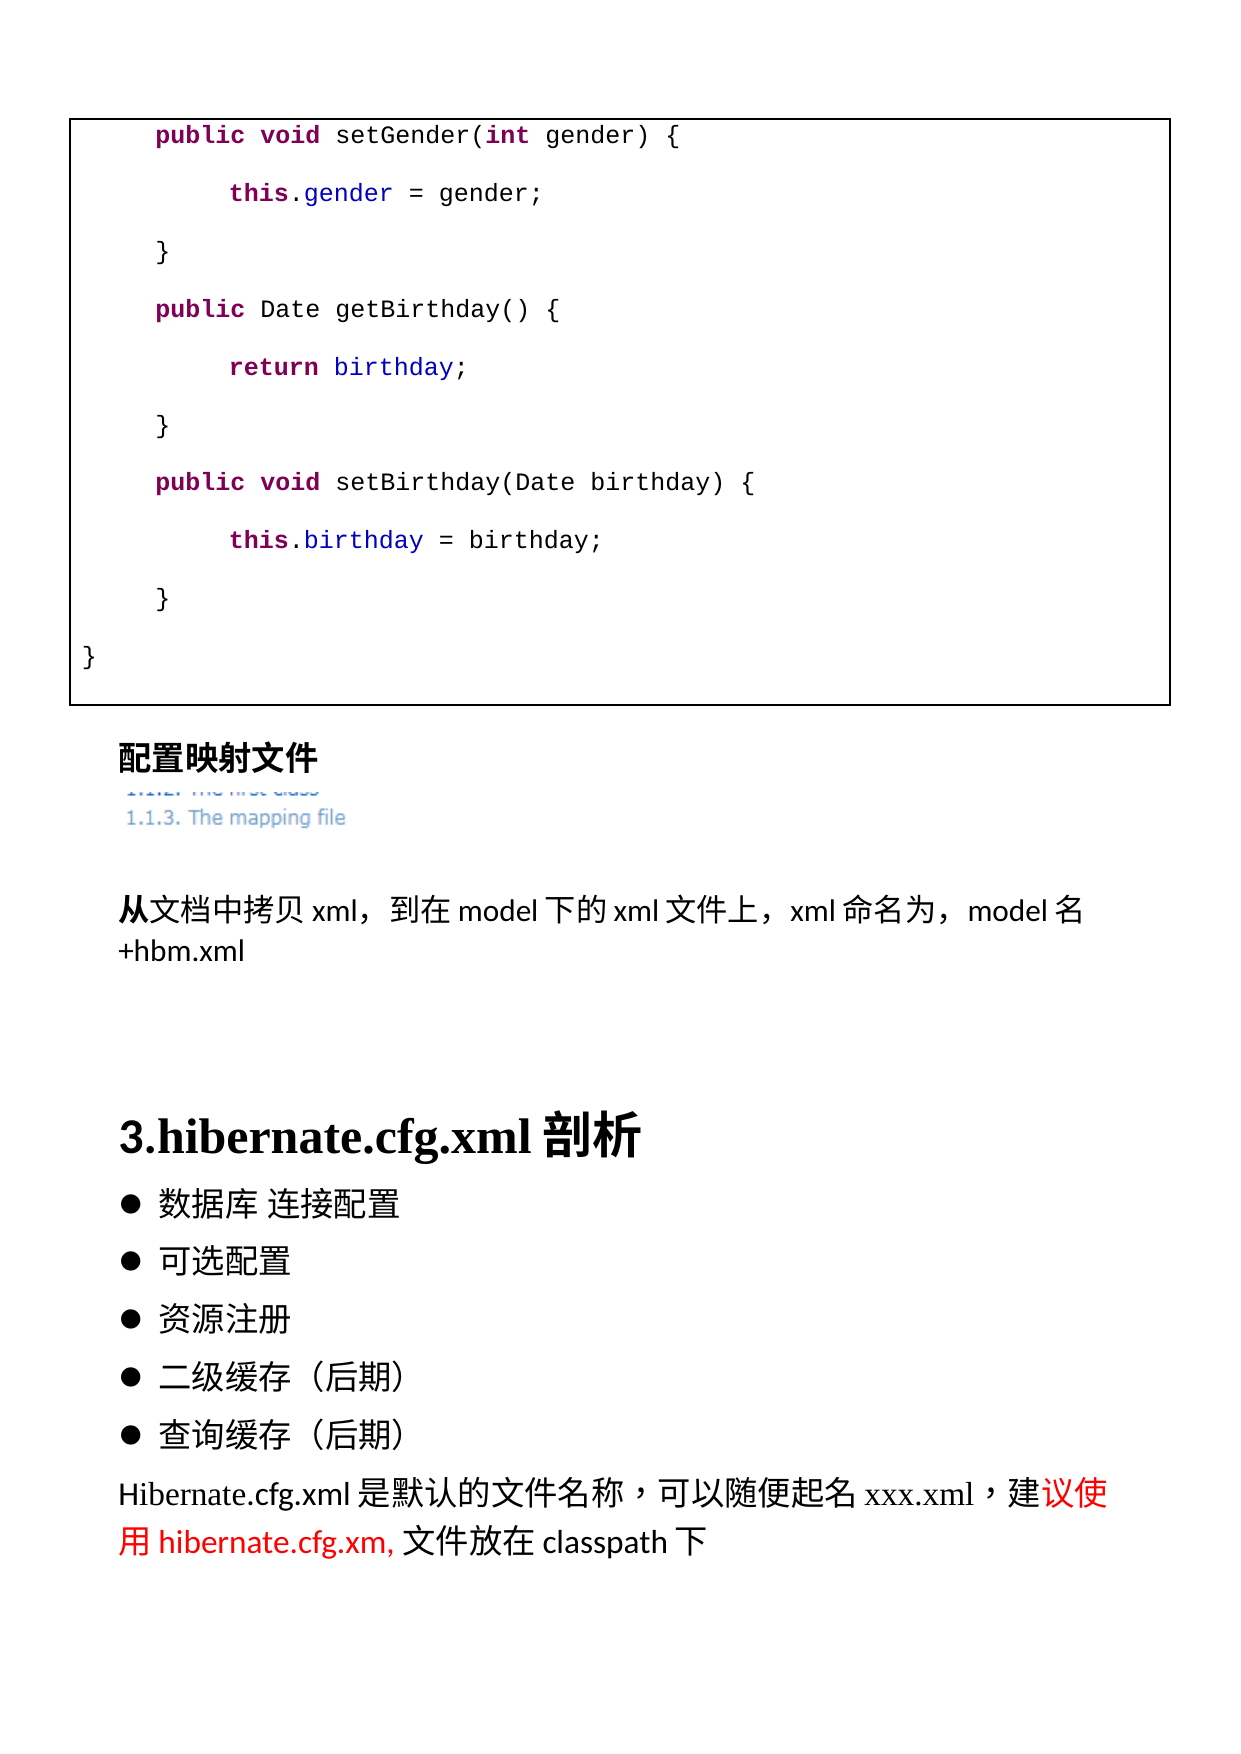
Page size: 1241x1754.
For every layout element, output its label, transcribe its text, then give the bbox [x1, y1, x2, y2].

text l可选配置 [118, 1238, 1122, 1284]
picture [109, 792, 528, 838]
subtitle 从文档中拷贝xml，到在model下的xml文件上，xml命名为，model名+hbm.xml [118, 885, 1122, 969]
subtitle 3.hibernate.cfg.xml剖析 [118, 1100, 1122, 1168]
subtitle 配置映射文件 [118, 731, 1122, 779]
table_header public void setGender(int gender) { this.gender = gender; } public Date getBirthday() { return birthday; } public void setBirthday(Date birthday) { this.birthday = birthday; } } [71, 120, 1169, 704]
text l资源注册 [118, 1296, 1122, 1342]
text l数据库 连接配置 [118, 1180, 1122, 1226]
text Hibernate.cfg.xml是默认的文件名称，可以随便起名xxx.xml，建议使用hibernate.cfg.xm, 文件放在classpath下 [118, 1470, 1122, 1563]
text l查询缓存（后期） [118, 1412, 1122, 1457]
text l二级缓存（后期） [118, 1354, 1122, 1399]
